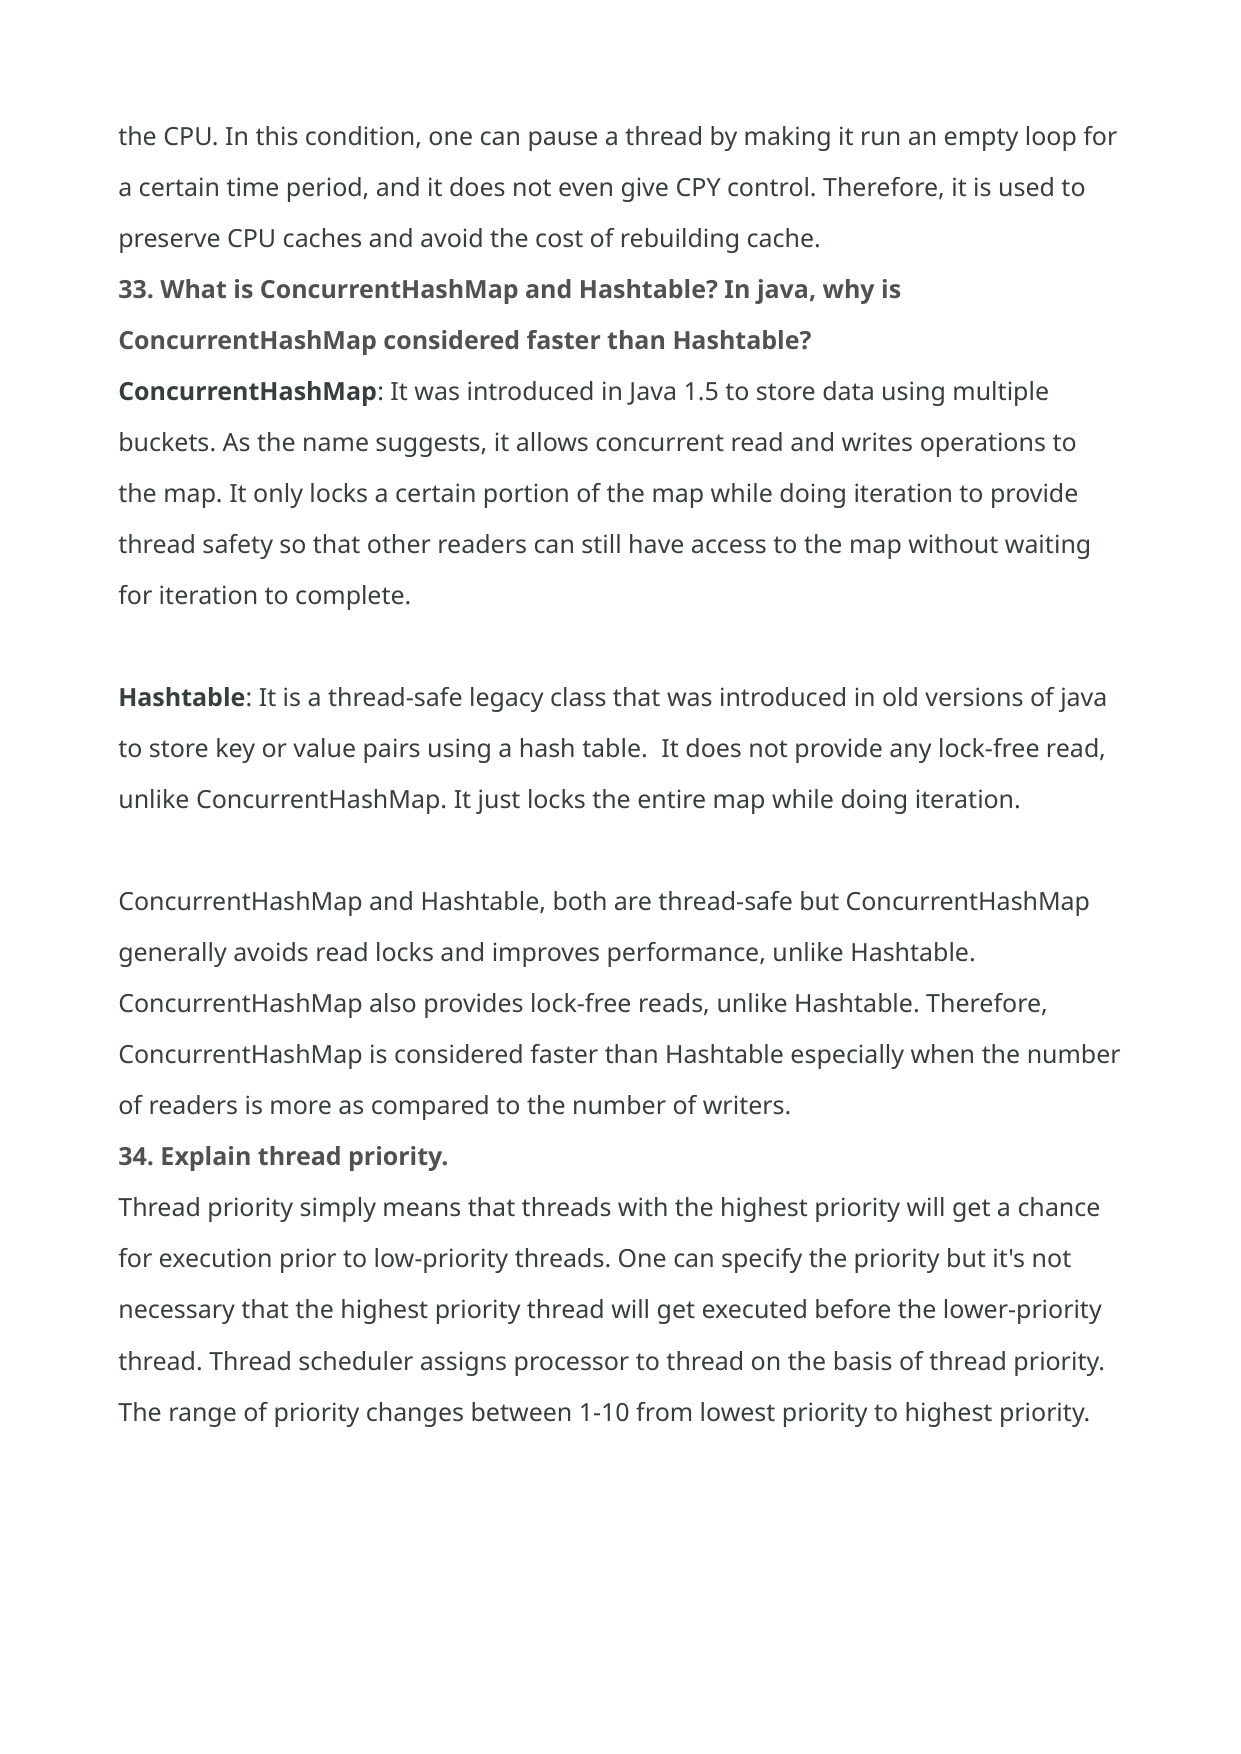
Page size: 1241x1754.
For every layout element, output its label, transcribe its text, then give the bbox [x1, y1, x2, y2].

text the CPU. In this condition, one can pause a thread by making it run an empty loop for a certain time period, and it does not even give CPY control. Therefore, it is used to preserve CPU caches and avoid the cost of rebuilding cache. [118, 118, 1122, 254]
subtitle 33. What is ConcurrentHashMap and Hashtable? In java, why is ConcurrentHashMap considered faster than Hashtable? [118, 271, 1122, 356]
subtitle 34. Explain thread priority. [118, 1139, 1122, 1173]
text Thread priority simply means that threads with the highest priority will get a chance for execution prior to low-priority threads. One can specify the priority but it's not necessary that the highest priority thread will get executed before the lower-priority thread. Thread scheduler assigns processor to thread on the basis of thread priority. The range of priority changes between 1-10 from lowest priority to highest priority. [118, 1190, 1122, 1428]
text ConcurrentHashMap: It was introduced in Java 1.5 to store data using multiple buckets. As the name suggests, it allows concurrent read and writes operations to the map. It only locks a certain portion of the map while doing iteration to provide thread safety so that other readers can still have access to the map without waiting for iteration to complete. Hashtable: It is a thread-safe legacy class that was introduced in old versions of java to store key or value pairs using a hash table. It does not provide any lock-free read, unlike ConcurrentHashMap. It just locks the entire map while doing iteration. ConcurrentHashMap and Hashtable, both are thread-safe but ConcurrentHashMap generally avoids read locks and improves performance, unlike Hashtable. ConcurrentHashMap also provides lock-free reads, unlike Hashtable. Therefore, ConcurrentHashMap is considered faster than Hashtable especially when the number of readers is more as compared to the number of writers. [118, 373, 1122, 1122]
